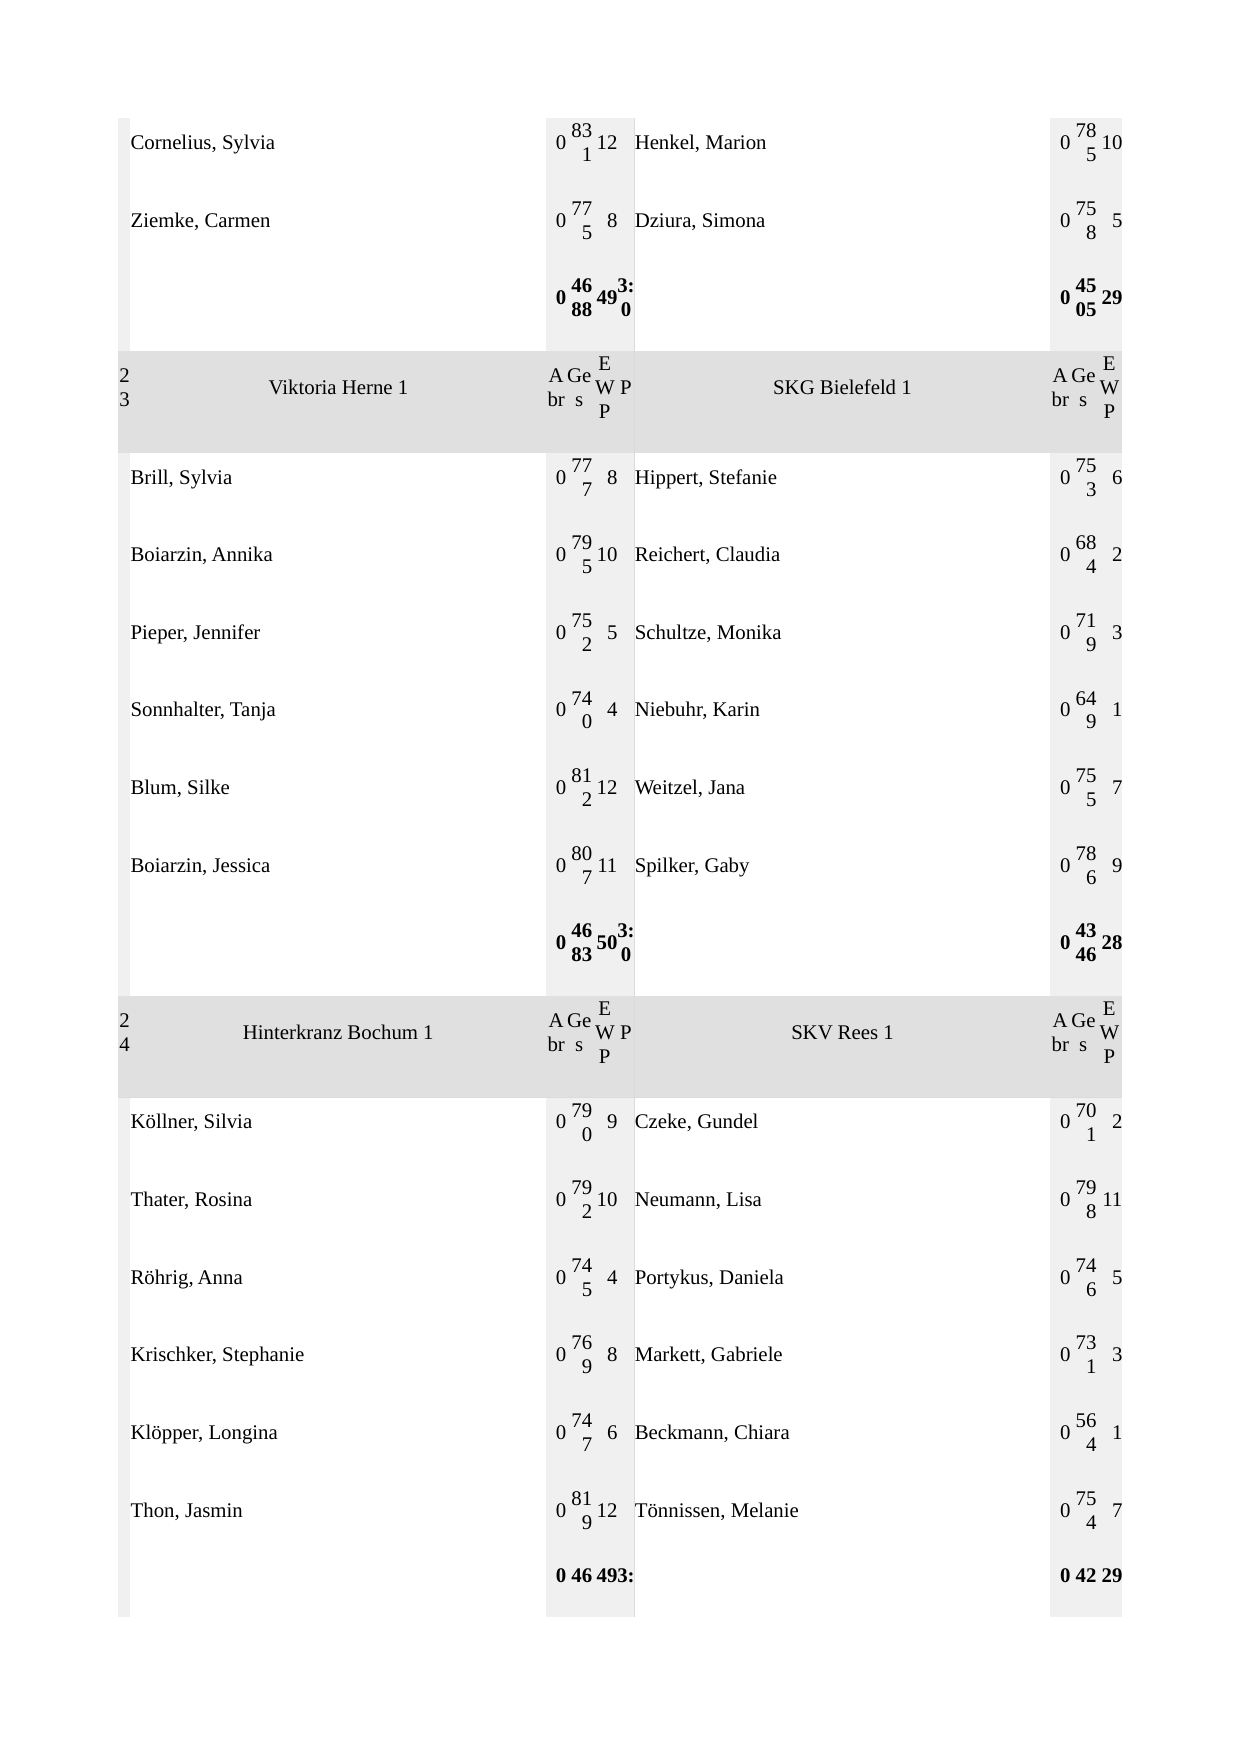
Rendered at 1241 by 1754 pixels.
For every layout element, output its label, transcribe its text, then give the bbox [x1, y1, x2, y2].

table_cell Viktoria Herne 1 [130, 351, 546, 453]
table_cell 0 [546, 763, 566, 841]
table_cell 0 [546, 1253, 566, 1330]
table_cell 3 [1096, 1330, 1122, 1408]
table_cell 795 [566, 530, 592, 608]
table_cell [617, 1253, 634, 1330]
table_cell 0 [1050, 196, 1070, 273]
table_cell 775 [566, 196, 592, 273]
table_cell 0 [546, 1175, 566, 1253]
table_cell Thater, Rosina [130, 1175, 546, 1253]
table_cell 753 [1070, 453, 1096, 530]
table_cell Reichert, Claudia [635, 530, 1050, 608]
table_cell 3:0 [617, 273, 634, 351]
table_cell Blum, Silke [130, 763, 546, 841]
table_cell 8 [592, 196, 617, 273]
table_cell [617, 196, 634, 273]
table_cell [617, 1330, 634, 1408]
table_cell Abr [546, 996, 566, 1097]
table_cell 23 [118, 351, 130, 453]
table_cell P [617, 351, 634, 453]
table_cell 4683 [566, 918, 592, 996]
table_cell 3:0 [617, 918, 634, 996]
table_cell [118, 1098, 130, 1175]
table_cell Klöpper, Longina [130, 1408, 546, 1486]
table_cell 11 [1096, 1175, 1122, 1253]
table_cell 752 [566, 608, 592, 685]
table_cell 0 [546, 841, 566, 918]
table_cell 4 [592, 685, 617, 763]
table_cell Abr [546, 351, 566, 453]
table_cell 777 [566, 453, 592, 530]
table_cell 649 [1070, 685, 1096, 763]
table_cell [118, 453, 130, 530]
table_cell 5 [1096, 1253, 1122, 1330]
table_cell 1 [1096, 1408, 1122, 1486]
table_cell Schultze, Monika [635, 608, 1050, 685]
table_cell 0 [546, 1486, 566, 1563]
table_cell [118, 530, 130, 608]
table_cell Tönnissen, Melanie [635, 1486, 1050, 1563]
table_cell 564 [1070, 1408, 1096, 1486]
table_cell [635, 1563, 1050, 1617]
table_cell 831 [566, 118, 592, 196]
table_cell 758 [1070, 196, 1096, 273]
table_cell Ges [1070, 996, 1096, 1097]
table_cell 0 [546, 453, 566, 530]
table_cell 785 [1070, 118, 1096, 196]
table_cell Krischker, Stephanie [130, 1330, 546, 1408]
table_cell 754 [1070, 1486, 1096, 1563]
table_cell 8 [592, 453, 617, 530]
table_cell 0 [546, 530, 566, 608]
table_cell [118, 608, 130, 685]
table_cell Neumann, Lisa [635, 1175, 1050, 1253]
table_cell 0 [1050, 1175, 1070, 1253]
table_cell EWP [1096, 996, 1122, 1097]
table_cell Czeke, Gundel [635, 1098, 1050, 1175]
table_cell Pieper, Jennifer [130, 608, 546, 685]
table_cell Beckmann, Chiara [635, 1408, 1050, 1486]
table_cell 3 [1096, 608, 1122, 685]
table_cell 29 [1096, 273, 1122, 351]
table_cell 746 [1070, 1253, 1096, 1330]
table_cell [118, 1486, 130, 1563]
table_cell Ges [566, 996, 592, 1097]
table_cell 792 [566, 1175, 592, 1253]
table_cell 0 [546, 118, 566, 196]
table_cell Weitzel, Jana [635, 763, 1050, 841]
table_cell 0 [546, 918, 566, 996]
table_cell Cornelius, Sylvia [130, 118, 546, 196]
table_cell 1 [1096, 685, 1122, 763]
table_cell 50 [592, 918, 617, 996]
table_cell 9 [592, 1098, 617, 1175]
table_cell 6 [592, 1408, 617, 1486]
table_cell Spilker, Gaby [635, 841, 1050, 918]
table_cell [118, 841, 130, 918]
table_cell 2 [1096, 530, 1122, 608]
table_cell 0 [1050, 608, 1070, 685]
table_cell [635, 918, 1050, 996]
table_cell 49 [592, 1563, 617, 1617]
table_cell Hinterkranz Bochum 1 [130, 996, 546, 1097]
table_cell [617, 453, 634, 530]
table_cell Köllner, Silvia [130, 1098, 546, 1175]
table_cell Ges [1070, 351, 1096, 453]
table_cell 812 [566, 763, 592, 841]
table_cell 0 [546, 1098, 566, 1175]
table_cell 0 [1050, 763, 1070, 841]
table_cell Hippert, Stefanie [635, 453, 1050, 530]
table_cell 786 [1070, 841, 1096, 918]
table_cell 0 [1050, 841, 1070, 918]
table_cell 12 [592, 1486, 617, 1563]
table_cell [118, 918, 130, 996]
table_cell 10 [592, 1175, 617, 1253]
table_cell [118, 685, 130, 763]
table_cell Röhrig, Anna [130, 1253, 546, 1330]
table_cell [617, 841, 634, 918]
table_cell 790 [566, 1098, 592, 1175]
table_cell 740 [566, 685, 592, 763]
table_cell Niebuhr, Karin [635, 685, 1050, 763]
table_cell 0 [1050, 1253, 1070, 1330]
table_cell 755 [1070, 763, 1096, 841]
table_cell Boiarzin, Annika [130, 530, 546, 608]
table_cell P [617, 996, 634, 1097]
table_cell 745 [566, 1253, 592, 1330]
table_cell Boiarzin, Jessica [130, 841, 546, 918]
table_cell 4505 [1070, 273, 1096, 351]
table_cell [617, 1486, 634, 1563]
table_cell Portykus, Daniela [635, 1253, 1050, 1330]
table_cell 0 [546, 608, 566, 685]
table_cell 0 [1050, 118, 1070, 196]
table_cell 12 [592, 763, 617, 841]
table_cell 0 [1050, 1408, 1070, 1486]
table_cell [617, 118, 634, 196]
table_cell 0 [1050, 530, 1070, 608]
table_cell 819 [566, 1486, 592, 1563]
table_cell [130, 1563, 546, 1617]
table_cell SKV Rees 1 [635, 996, 1050, 1097]
table_cell [617, 1175, 634, 1253]
table_cell [118, 1563, 130, 1617]
table_cell [617, 608, 634, 685]
table_cell Abr [1050, 351, 1070, 453]
table_cell 28 [1096, 918, 1122, 996]
table_cell 0 [1050, 273, 1070, 351]
table_cell Sonnhalter, Tanja [130, 685, 546, 763]
table_cell [130, 918, 546, 996]
table_cell 701 [1070, 1098, 1096, 1175]
table_cell 10 [1096, 118, 1122, 196]
table_cell [118, 763, 130, 841]
table_cell 49 [592, 273, 617, 351]
table_cell [617, 1408, 634, 1486]
table_cell 4688 [566, 273, 592, 351]
table_cell Brill, Sylvia [130, 453, 546, 530]
table_cell 0 [1050, 918, 1070, 996]
table_cell [617, 685, 634, 763]
table_cell 7 [1096, 763, 1122, 841]
table_cell [118, 1408, 130, 1486]
table_cell Ges [566, 351, 592, 453]
table_cell [617, 763, 634, 841]
table_cell 0 [1050, 685, 1070, 763]
table_cell 5 [592, 608, 617, 685]
table_cell EWP [592, 351, 617, 453]
table_cell 684 [1070, 530, 1096, 608]
table_cell 0 [1050, 453, 1070, 530]
table_cell 9 [1096, 841, 1122, 918]
table_cell 0 [546, 685, 566, 763]
table_cell 24 [118, 996, 130, 1097]
table_cell 769 [566, 1330, 592, 1408]
table_cell 5 [1096, 196, 1122, 273]
table_cell [617, 530, 634, 608]
table_cell Dziura, Simona [635, 196, 1050, 273]
table_cell 6 [1096, 453, 1122, 530]
table_cell EWP [1096, 351, 1122, 453]
table_cell 29 [1096, 1563, 1122, 1617]
table_cell Abr [1050, 996, 1070, 1097]
table_cell [118, 273, 130, 351]
table_cell 42 [1070, 1563, 1096, 1617]
table_cell 807 [566, 841, 592, 918]
table_cell Thon, Jasmin [130, 1486, 546, 1563]
table_cell 0 [546, 1330, 566, 1408]
table_cell [118, 1175, 130, 1253]
table_cell 46 [566, 1563, 592, 1617]
table_cell 8 [592, 1330, 617, 1408]
table_cell Markett, Gabriele [635, 1330, 1050, 1408]
table_cell Henkel, Marion [635, 118, 1050, 196]
table_cell EWP [592, 996, 617, 1097]
table_cell [635, 273, 1050, 351]
table_cell [130, 273, 546, 351]
table_cell [118, 196, 130, 273]
table_cell [118, 118, 130, 196]
table_cell 0 [1050, 1330, 1070, 1408]
table_cell [617, 1098, 634, 1175]
table_cell 4 [592, 1253, 617, 1330]
table_cell [118, 1330, 130, 1408]
table_cell 0 [1050, 1098, 1070, 1175]
table_cell [118, 1253, 130, 1330]
table_cell 0 [546, 1563, 566, 1617]
table_cell 747 [566, 1408, 592, 1486]
table_cell 0 [546, 1408, 566, 1486]
table_cell 12 [592, 118, 617, 196]
table_cell 0 [546, 273, 566, 351]
table_cell 2 [1096, 1098, 1122, 1175]
table_cell Ziemke, Carmen [130, 196, 546, 273]
table_cell 3:0 [617, 1563, 634, 1617]
table_cell SKG Bielefeld 1 [635, 351, 1050, 453]
table_cell 731 [1070, 1330, 1096, 1408]
table_cell 719 [1070, 608, 1096, 685]
table_cell 7 [1096, 1486, 1122, 1563]
table_cell 10 [592, 530, 617, 608]
table_cell 798 [1070, 1175, 1096, 1253]
table_cell 0 [1050, 1486, 1070, 1563]
table_cell 0 [546, 196, 566, 273]
table_cell 11 [592, 841, 617, 918]
table_cell 4346 [1070, 918, 1096, 996]
table_cell 0 [1050, 1563, 1070, 1617]
